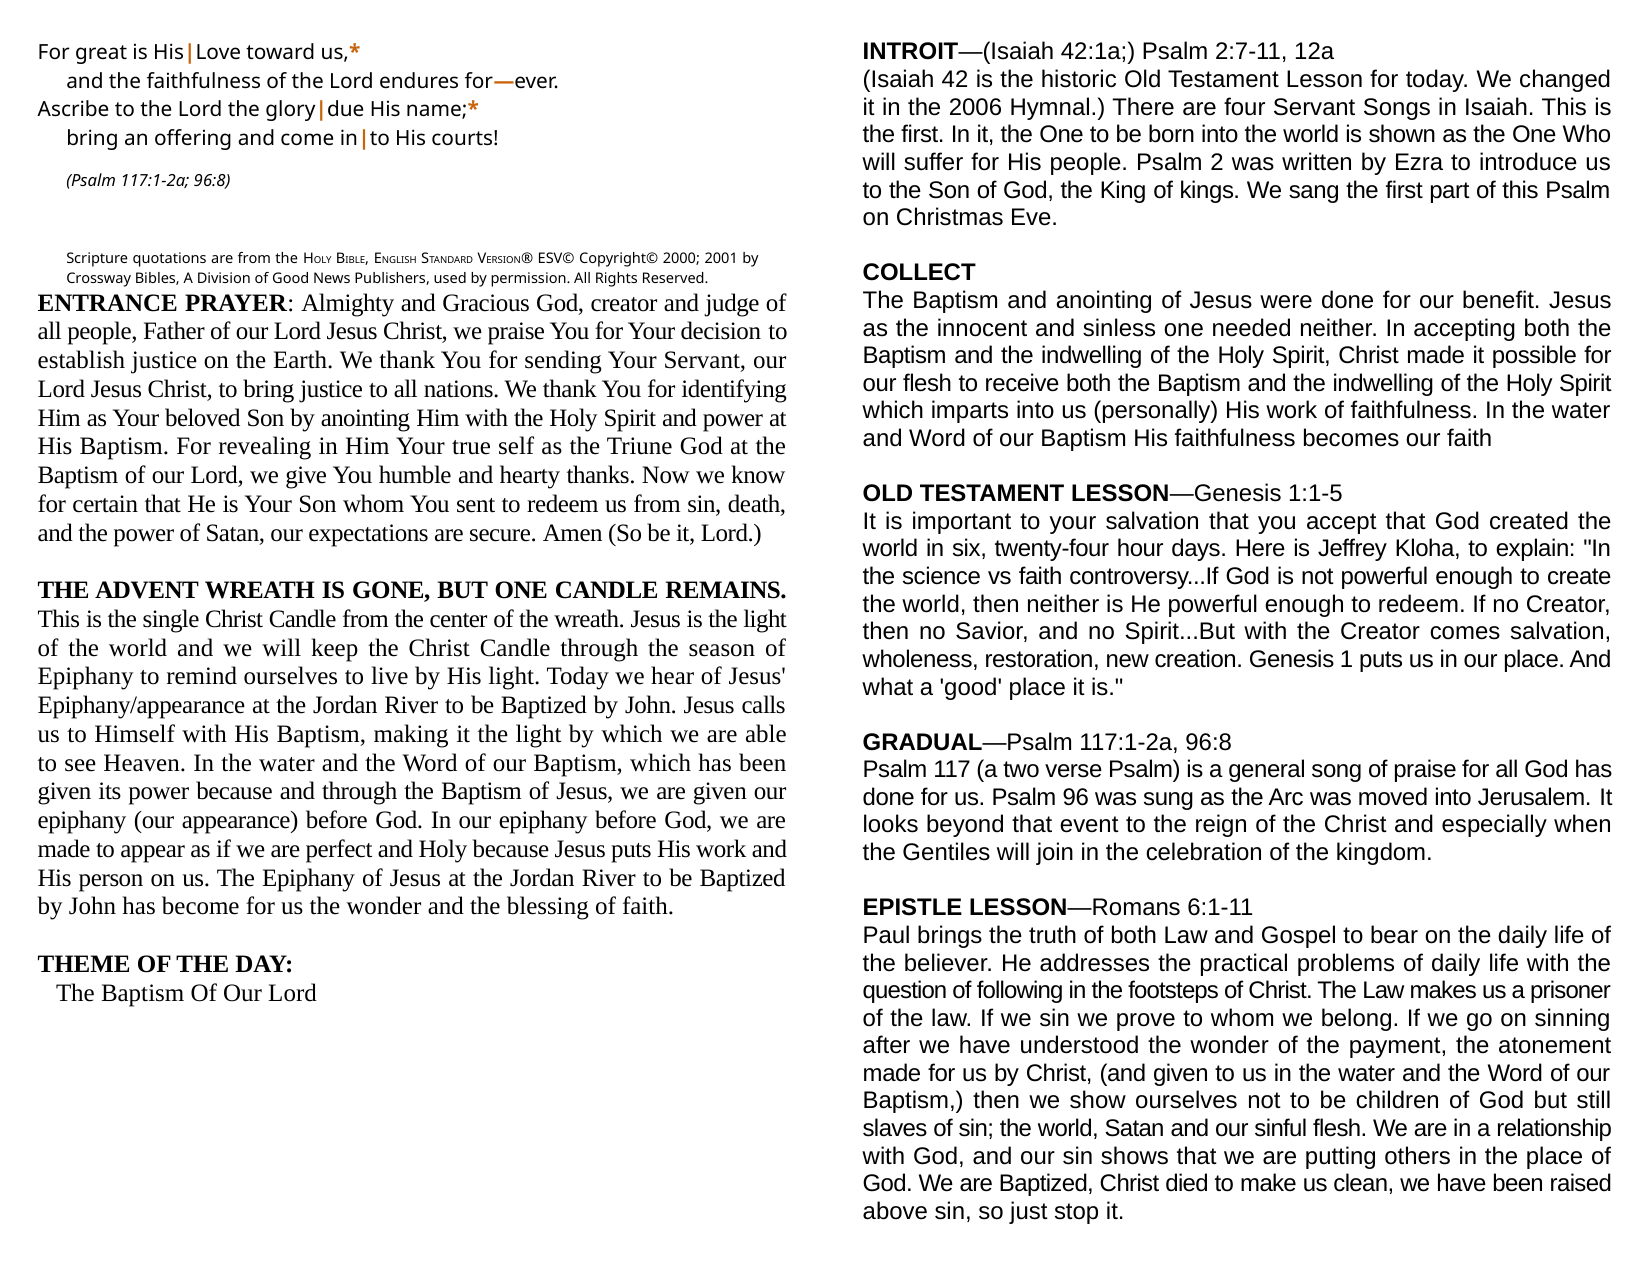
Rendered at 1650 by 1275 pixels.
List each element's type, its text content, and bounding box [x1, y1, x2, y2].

text The Baptism Of Our Lord [37, 978, 787, 1006]
text (Psalm 117:1-2a; 96:8) [66, 168, 787, 191]
text The Baptism and anointing of Jesus were done for our benefit. Jesus as the innocent and sinless one needed neither. In accepting both the Baptism and the indwelling of the Holy Spirit, Christ made it possible for our flesh to receive both the Baptism and the indwelling of the Holy Spirit which imparts into us (personally) His work of faithfulness. In the water and Word of our Baptism His faithfulness becomes our faith [862, 286, 1612, 452]
text It is important to your salvation that you accept that God created the world in six, twenty-four hour days. Here is Jeffrey Kloha, to explain: "In the science vs faith controversy...If God is not powerful enough to create the world, then neither is He powerful enough to redeem. If no Creator, then no Savior, and no Spirit...But with the Creator comes salvation, wholeness, restoration, new creation. Genesis 1 puts us in our place. And what a 'good' place it is." [862, 507, 1612, 700]
text Paul brings the truth of both Law and Gospel to bear on the daily life of the believer. He addresses the practical problems of daily life with the question of following in the footsteps of Christ. The Law makes us a prisoner of the law. If we sin we prove to whom we belong. If we go on sinning after we have understood the wonder of the payment, the atonement made for us by Christ, (and given to us in the water and the Word of our Baptism,) then we show ourselves not to be children of God but still slaves of sin; the world, Satan and our sinful flesh. We are in a relationship with God, and our sin shows that we are putting others in the place of God. We are Baptized, Christ died to make us clean, we have been raised above sin, so just stop it. [862, 921, 1612, 1224]
text Ascribe to the Lord the glory|due His name;* [37, 94, 787, 123]
text ENTRANCE PRAYER: Almighty and Gracious God, creator and judge of all people, Father of our Lord Jesus Christ, we praise You for Your decision to establish justice on the Earth. We thank You for sending Your Servant, our Lord Jesus Christ, to bring justice to all nations. We thank You for identifying Him as Your beloved Son by anointing Him with the Holy Spirit and power at His Baptism. For revealing in Him Your true self as the Triune God at the Baptism of our Lord, we give You humble and hearty thanks. Now we know for certain that He is Your Son whom You sent to redeem us from sin, death, and the power of Satan, our expectations are secure. Amen (So be it, Lord.) [37, 288, 787, 546]
text (Isaiah 42 is the historic Old Testament Lesson for today. We changed it in the 2006 Hymnal.) There are four Servant Songs in Isaiah. This is the first. In it, the One to be born into the world is shown as the One Who will suffer for His people. Psalm 2 was written by Ezra to introduce us to the Son of God, the King of kings. We sang the first part of this Psalm on Christmas Eve. [862, 65, 1612, 231]
text Scripture quotations are from the Holy Bible, English Standard Version® ESV© Copyright© 2000; 2001 by Crossway Bibles, A Division of Good News Publishers, used by permission. All Rights Reserved. [66, 248, 759, 288]
text For great is His|Love toward us,* [37, 37, 787, 66]
text COLLECT [862, 258, 1612, 286]
text bring an offering and come in|to His courts! [66, 123, 787, 151]
text INTROIT—(Isaiah 42:1a;) Psalm 2:7-11, 12a [862, 37, 1612, 65]
text EPISTLE LESSON—Romans 6:1-11 [862, 893, 1612, 921]
text and the faithfulness of the Lord endures for—ever. [66, 66, 787, 94]
text OLD TESTAMENT LESSON—Genesis 1:1-5 [862, 479, 1612, 507]
text THEME OF THE DAY: [37, 949, 787, 978]
text Psalm 117 (a two verse Psalm) is a general song of praise for all God has done for us. Psalm 96 was sung as the Arc was moved into Jerusalem. It looks beyond that event to the reign of the Christ and especially when the Gentiles will join in the celebration of the kingdom. [862, 755, 1612, 866]
text THE ADVENT WREATH IS GONE, BUT ONE CANDLE REMAINS. This is the single Christ Candle from the center of the wreath. Jesus is the light of the world and we will keep the Christ Candle through the season of Epiphany to remind ourselves to live by His light. Today we hear of Jesus' Epiphany/appearance at the Jordan River to be Baptized by John. Jesus calls us to Himself with His Baptism, making it the light by which we are able to see Heaven. In the water and the Word of our Baptism, which has been given its power because and through the Baptism of Jesus, we are given our epiphany (our appearance) before God. In our epiphany before God, we are made to appear as if we are perfect and Holy because Jesus puts His work and His person on us. The Epiphany of Jesus at the Jordan River to be Baptized by John has become for us the wonder and the blessing of faith. [37, 575, 787, 920]
text GRADUAL—Psalm 117:1-2a, 96:8 [862, 728, 1612, 755]
